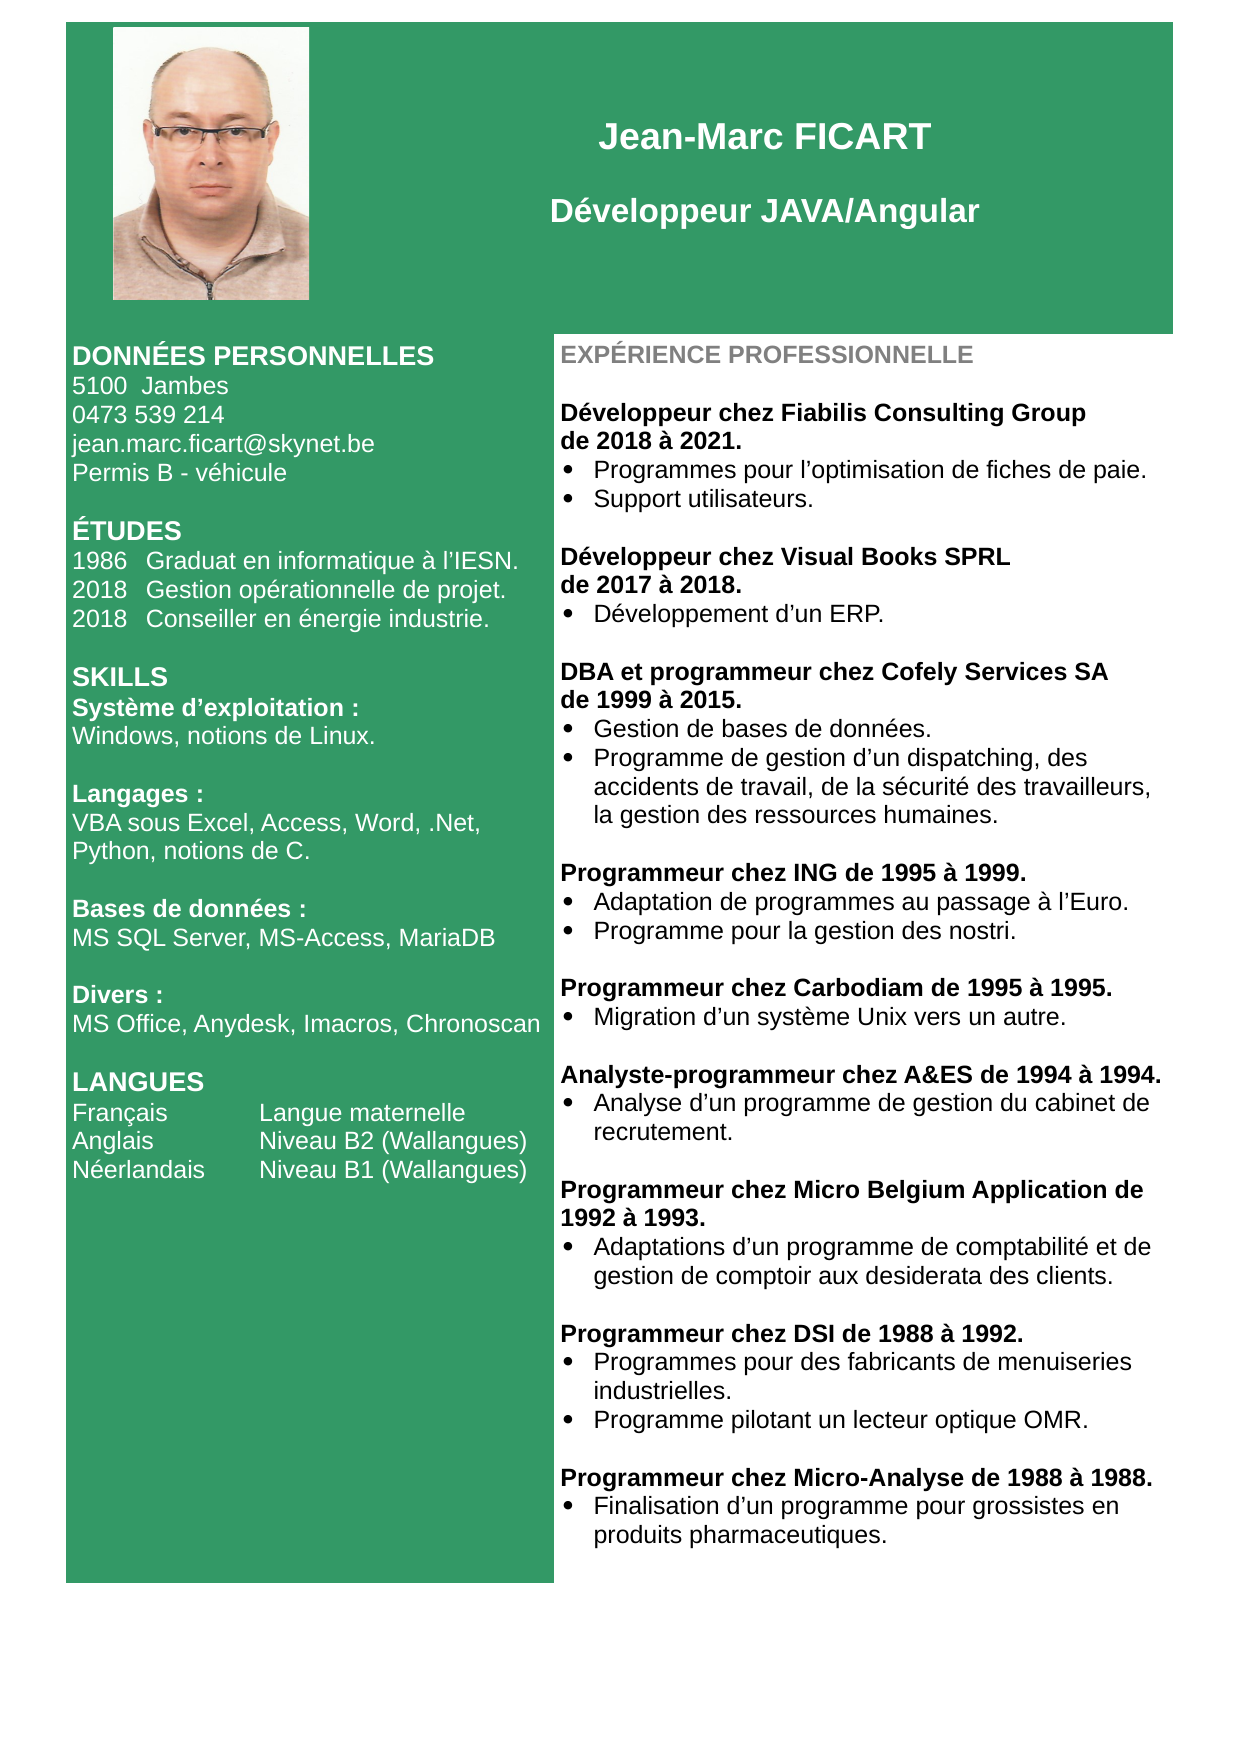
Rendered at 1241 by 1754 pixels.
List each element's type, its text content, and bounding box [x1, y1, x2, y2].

picture [113, 27, 310, 300]
table_header EXPÉRIENCE PROFESSIONNELLE Développeur chez Fiabilis Consulting Group de 2018 à 2021. Programmes pour l’optimisation de fiches de paie. Support utilisateurs. Développeur chez Visual Books SPRL de 2017 à 2018. Développement d’un ERP. DBA et programmeur chez Cofely Services SA de 1999 à 2015. Gestion de bases de données. Programme de gestion d’un dispatching, des accidents de travail, de la sécurité des travailleurs, la gestion des ressources humaines. Programmeur chez ING de 1995 à 1999. Adaptation de programmes au passage à l’Euro. Programme pour la gestion des nostri. Programmeur chez Carbodiam de 1995 à 1995. Migration d’un système Unix vers un autre. Analyste-programmeur chez A&ES de 1994 à 1994. Analyse d’un programme de gestion du cabinet de recrutement. Programmeur chez Micro Belgium Application de 1992 à 1993. Adaptations d’un programme de comptabilité et de gestion de comptoir aux desiderata des clients. Programmeur chez DSI de 1988 à 1992. Programmes pour des fabricants de menuiseries industrielles. Programme pilotant un lecteur optique OMR. Programmeur chez Micro-Analyse de 1988 à 1988. Finalisation d’un programme pour grossistes en produits pharmaceutiques. [555, 334, 1173, 1583]
table_header [66, 22, 356, 334]
table_header DONNÉES PERSONNELLES 5100 Jambes 0473 539 214 jean.marc.ficart@skynet.be Permis B - véhicule ÉTUDES 1986 Graduat en informatique à l’IESN. 2018 Gestion opérationnelle de projet. 2018 Conseiller en énergie industrie. SKILLS Système d’exploitation : Windows, notions de Linux. Langages : VBA sous Excel, Access, Word, .Net, Python, notions de C. Bases de données : MS SQL Server, MS-Access, MariaDB Divers : MS Office, Anydesk, Imacros, Chronoscan LANGUES Français Langue maternelle Anglais Niveau B2 (Wallangues) Néerlandais Niveau B1 (Wallangues) [66, 334, 554, 1583]
table_header Jean-Marc FICART Développeur JAVA/Angular [356, 22, 1173, 334]
